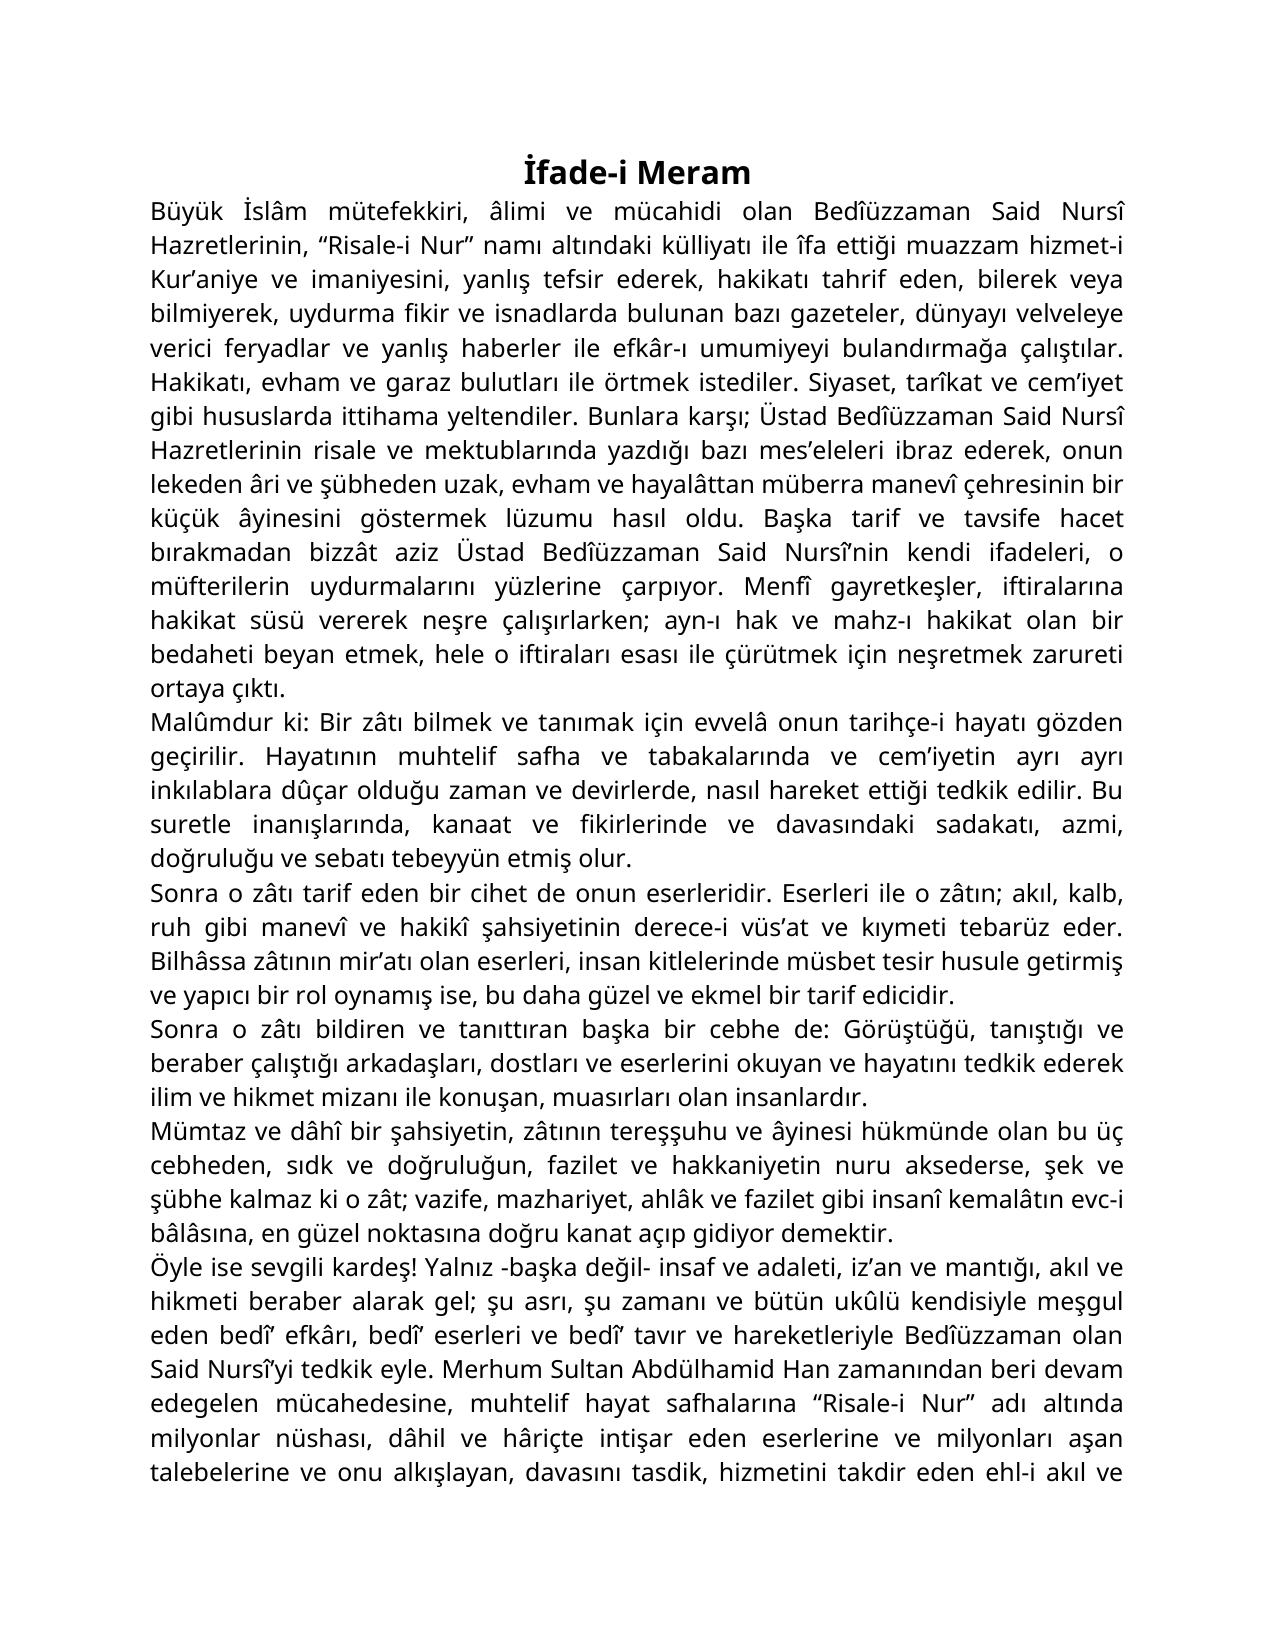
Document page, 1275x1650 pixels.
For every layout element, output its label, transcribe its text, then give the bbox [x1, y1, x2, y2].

subtitle İfade-i Meram [150, 150, 1125, 194]
text Malûmdur ki: Bir zâtı bilmek ve tanımak için evvelâ onun tarihçe-i hayatı gözden geçirilir. Hayatının muhtelif safha ve tabakalarında ve cem’iyetin ayrı ayrı inkılablara dûçar olduğu zaman ve devirlerde, nasıl hareket ettiği tedkik edilir. Bu suretle inanışlarında, kanaat ve fikirlerinde ve davasındaki sadakatı, azmi, doğruluğu ve sebatı tebeyyün etmiş olur. [150, 705, 1125, 875]
text Sonra o zâtı bildiren ve tanıttıran başka bir cebhe de: Görüştüğü, tanıştığı ve beraber çalıştığı arkadaşları, dostları ve eserlerini okuyan ve hayatını tedkik ederek ilim ve hikmet mizanı ile konuşan, muasırları olan insanlardır. [150, 1011, 1125, 1114]
text Mümtaz ve dâhî bir şahsiyetin, zâtının tereşşuhu ve âyinesi hükmünde olan bu üç cebheden, sıdk ve doğruluğun, fazilet ve hakkaniyetin nuru aksederse, şek ve şübhe kalmaz ki o zât; vazife, mazhariyet, ahlâk ve fazilet gibi insanî kemalâtın evc-i bâlâsına, en güzel noktasına doğru kanat açıp gidiyor demektir. [150, 1114, 1125, 1250]
text Öyle ise sevgili kardeş! Yalnız -başka değil- insaf ve adaleti, iz’an ve mantığı, akıl ve hikmeti beraber alarak gel; şu asrı, şu zamanı ve bütün ukûlü kendisiyle meşgul eden bedî’ efkârı, bedî’ eserleri ve bedî’ tavır ve hareketleriyle Bedîüzzaman olan Said Nursî’yi tedkik eyle. Merhum Sultan Abdülhamid Han zamanından beri devam edegelen mücahedesine, muhtelif hayat safhalarına “Risale-i Nur” adı altında milyonlar nüshası, dâhil ve hâriçte intişar eden eserlerine ve milyonları aşan talebelerine ve onu alkışlayan, davasını tasdik, hizmetini takdir eden ehl-i akıl ve [150, 1250, 1125, 1488]
text Sonra o zâtı tarif eden bir cihet de onun eserleridir. Eserleri ile o zâtın; akıl, kalb, ruh gibi manevî ve hakikî şahsiyetinin derece-i vüs’at ve kıymeti tebarüz eder. Bilhâssa zâtının mir’atı olan eserleri, insan kitlelerinde müsbet tesir husule getirmiş ve yapıcı bir rol oynamış ise, bu daha güzel ve ekmel bir tarif edicidir. [150, 875, 1125, 1011]
text Büyük İslâm mütefekkiri, âlimi ve mücahidi olan Bedîüzzaman Said Nursî Hazretlerinin, “Risale-i Nur” namı altındaki külliyatı ile îfa ettiği muazzam hizmet-i Kur’aniye ve imaniyesini, yanlış tefsir ederek, hakikatı tahrif eden, bilerek veya bilmiyerek, uydurma fikir ve isnadlarda bulunan bazı gazeteler, dünyayı velveleye verici feryadlar ve yanlış haberler ile efkâr-ı umumiyeyi bulandırmağa çalıştılar. Hakikatı, evham ve garaz bulutları ile örtmek istediler. Siyaset, tarîkat ve cem’iyet gibi hususlarda ittihama yeltendiler. Bunlara karşı; Üstad Bedîüzzaman Said Nursî Hazretlerinin risale ve mektublarında yazdığı bazı mes’eleleri ibraz ederek, onun lekeden âri ve şübheden uzak, evham ve hayalâttan müberra manevî çehresinin bir küçük âyinesini göstermek lüzumu hasıl oldu. Başka tarif ve tavsife hacet bırakmadan bizzât aziz Üstad Bedîüzzaman Said Nursî’nin kendi ifadeleri, o müfterilerin uydurmalarını yüzlerine çarpıyor. Menfî gayretkeşler, iftiralarına hakikat süsü vererek neşre çalışırlarken; ayn-ı hak ve mahz-ı hakikat olan bir bedaheti beyan etmek, hele o iftiraları esası ile çürütmek için neşretmek zarureti ortaya çıktı. [150, 194, 1125, 705]
